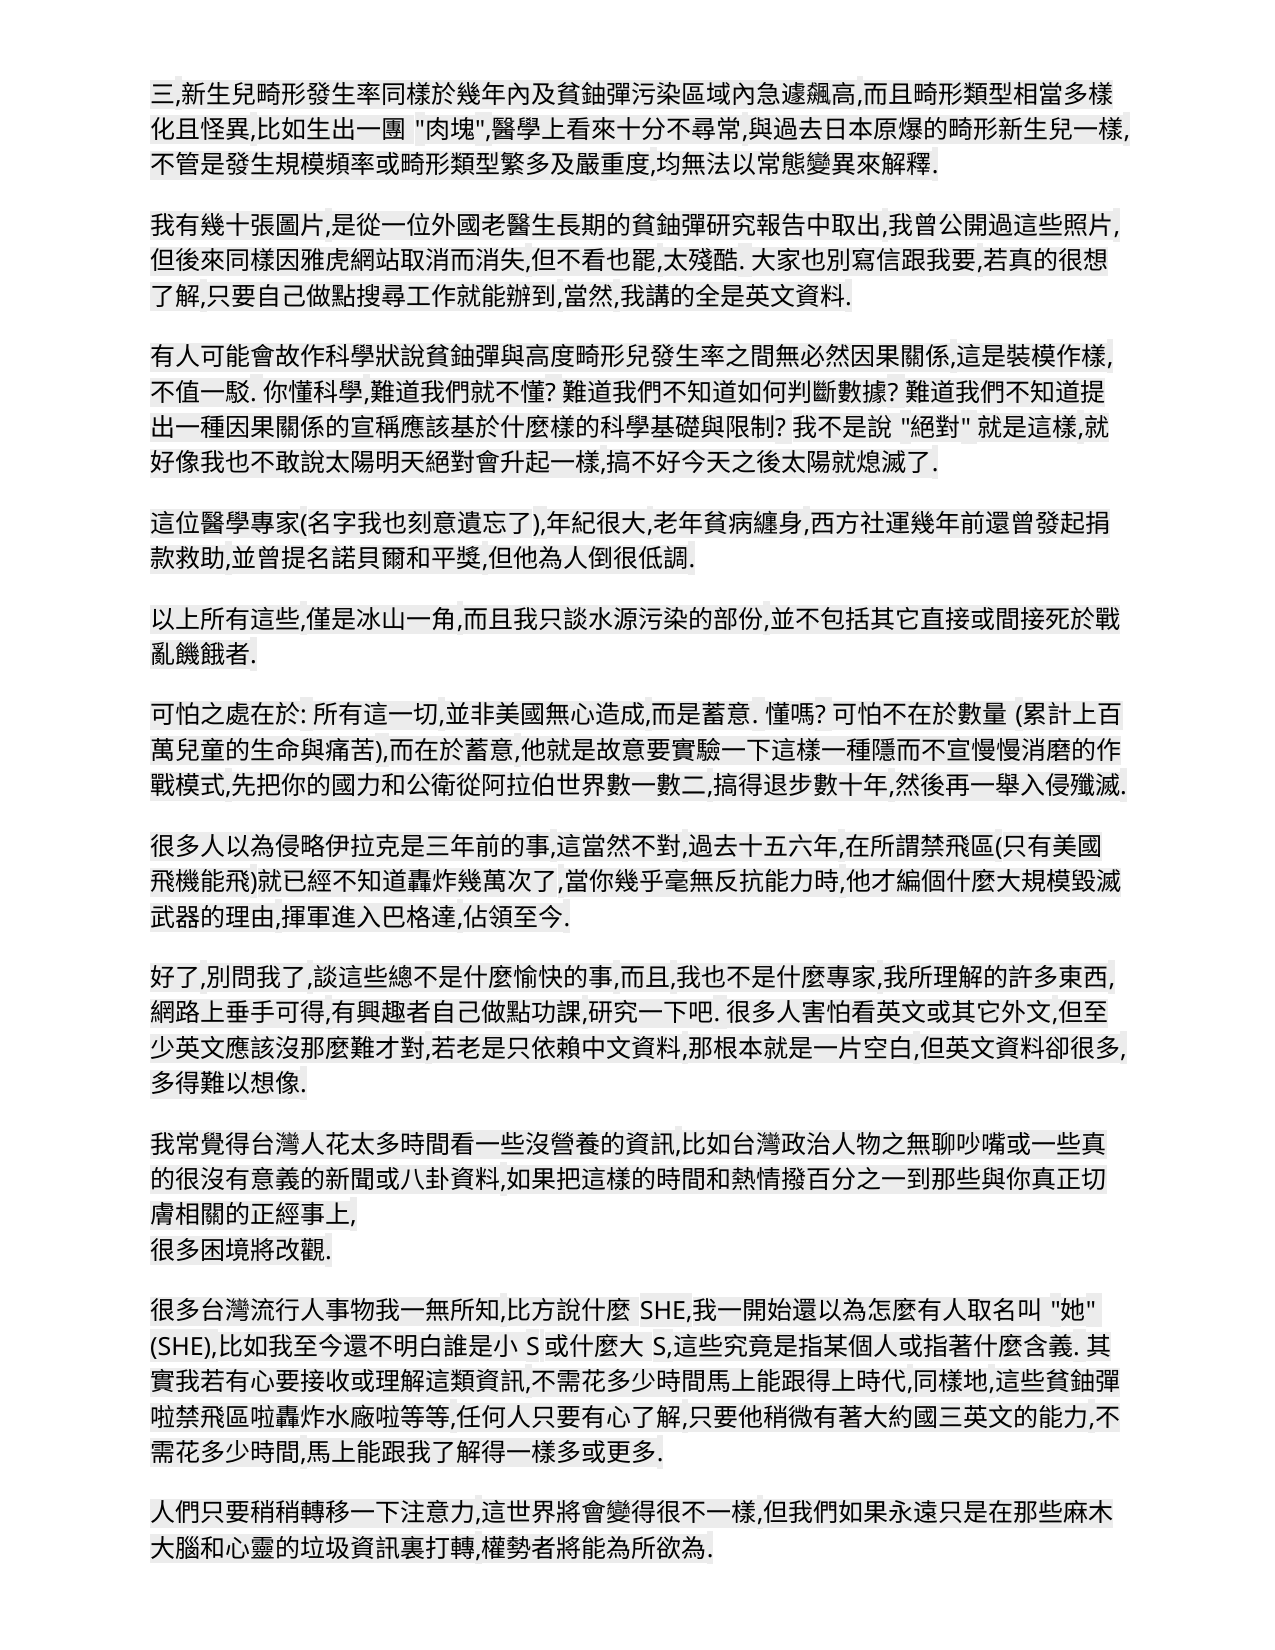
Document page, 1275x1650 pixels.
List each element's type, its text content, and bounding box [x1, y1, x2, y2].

text 好了,別問我了,談這些總不是什麼愉快的事,而且,我也不是什麼專家,我所理解的許多東西,網路上垂手可得,有興趣者自己做點功課,研究一下吧. 很多人害怕看英文或其它外文,但至少英文應該沒那麼難才對,若老是只依賴中文資料,那根本就是一片空白,但英文資料卻很多,多得難以想像. [150, 958, 1125, 1100]
text 有人可能會故作科學狀說貧鈾彈與高度畸形兒發生率之間無必然因果關係,這是裝模作樣,不值一駁. 你懂科學,難道我們就不懂? 難道我們不知道如何判斷數據? 難道我們不知道提出一種因果關係的宣稱應該基於什麼樣的科學基礎與限制? 我不是說 "絕對" 就是這樣,就好像我也不敢說太陽明天絕對會升起一樣,搞不好今天之後太陽就熄滅了. [150, 337, 1125, 479]
text 人們只要稍稍轉移一下注意力,這世界將會變得很不一樣,但我們如果永遠只是在那些麻木大腦和心靈的垃圾資訊裏打轉,權勢者將能為所欲為. [150, 1494, 1125, 1564]
text 我有幾十張圖片,是從一位外國老醫生長期的貧鈾彈研究報告中取出,我曾公開過這些照片,但後來同樣因雅虎網站取消而消失,但不看也罷,太殘酷. 大家也別寫信跟我要,若真的很想了解,只要自己做點搜尋工作就能辦到,當然,我講的全是英文資料. [150, 206, 1125, 312]
text 以上所有這些,僅是冰山一角,而且我只談水源污染的部份,並不包括其它直接或間接死於戰亂饑餓者. [150, 600, 1125, 671]
text 很多人以為侵略伊拉克是三年前的事,這當然不對,過去十五六年,在所謂禁飛區(只有美國飛機能飛)就已經不知道轟炸幾萬次了,當你幾乎毫無反抗能力時,他才編個什麼大規模毀滅武器的理由,揮軍進入巴格達,佔領至今. [150, 827, 1125, 933]
text 很多台灣流行人事物我一無所知,比方說什麼 SHE,我一開始還以為怎麼有人取名叫 "她" (SHE),比如我至今還不明白誰是小 S或什麼大 S,這些究竟是指某個人或指著什麼含義. 其實我若有心要接收或理解這類資訊,不需花多少時間馬上能跟得上時代,同樣地,這些貧鈾彈啦禁飛區啦轟炸水廠啦等等,任何人只要有心了解,只要他稍微有著大約國三英文的能力,不需花多少時間,馬上能跟我了解得一樣多或更多. [150, 1292, 1125, 1469]
text 可怕之處在於: 所有這一切,並非美國無心造成,而是蓄意. 懂嗎? 可怕不在於數量 (累計上百萬兒童的生命與痛苦),而在於蓄意,他就是故意要實驗一下這樣一種隱而不宣慢慢消磨的作戰模式,先把你的國力和公衛從阿拉伯世界數一數二,搞得退步數十年,然後再一舉入侵殲滅. [150, 696, 1125, 802]
text 這位醫學專家(名字我也刻意遺忘了),年紀很大,老年貧病纏身,西方社運幾年前還曾發起捐款救助,並曾提名諾貝爾和平獎,但他為人倒很低調. [150, 504, 1125, 575]
text 我常覺得台灣人花太多時間看一些沒營養的資訊,比如台灣政治人物之無聊吵嘴或一些真的很沒有意義的新聞或八卦資料,如果把這樣的時間和熱情撥百分之一到那些與你真正切膚相關的正經事上, 很多困境將改觀. [150, 1125, 1125, 1267]
text 三,新生兒畸形發生率同樣於幾年內及貧鈾彈污染區域內急遽飆高,而且畸形類型相當多樣化且怪異,比如生出一團 "肉塊",醫學上看來十分不尋常,與過去日本原爆的畸形新生兒一樣,不管是發生規模頻率或畸形類型繁多及嚴重度,均無法以常態變異來解釋. [150, 75, 1125, 181]
